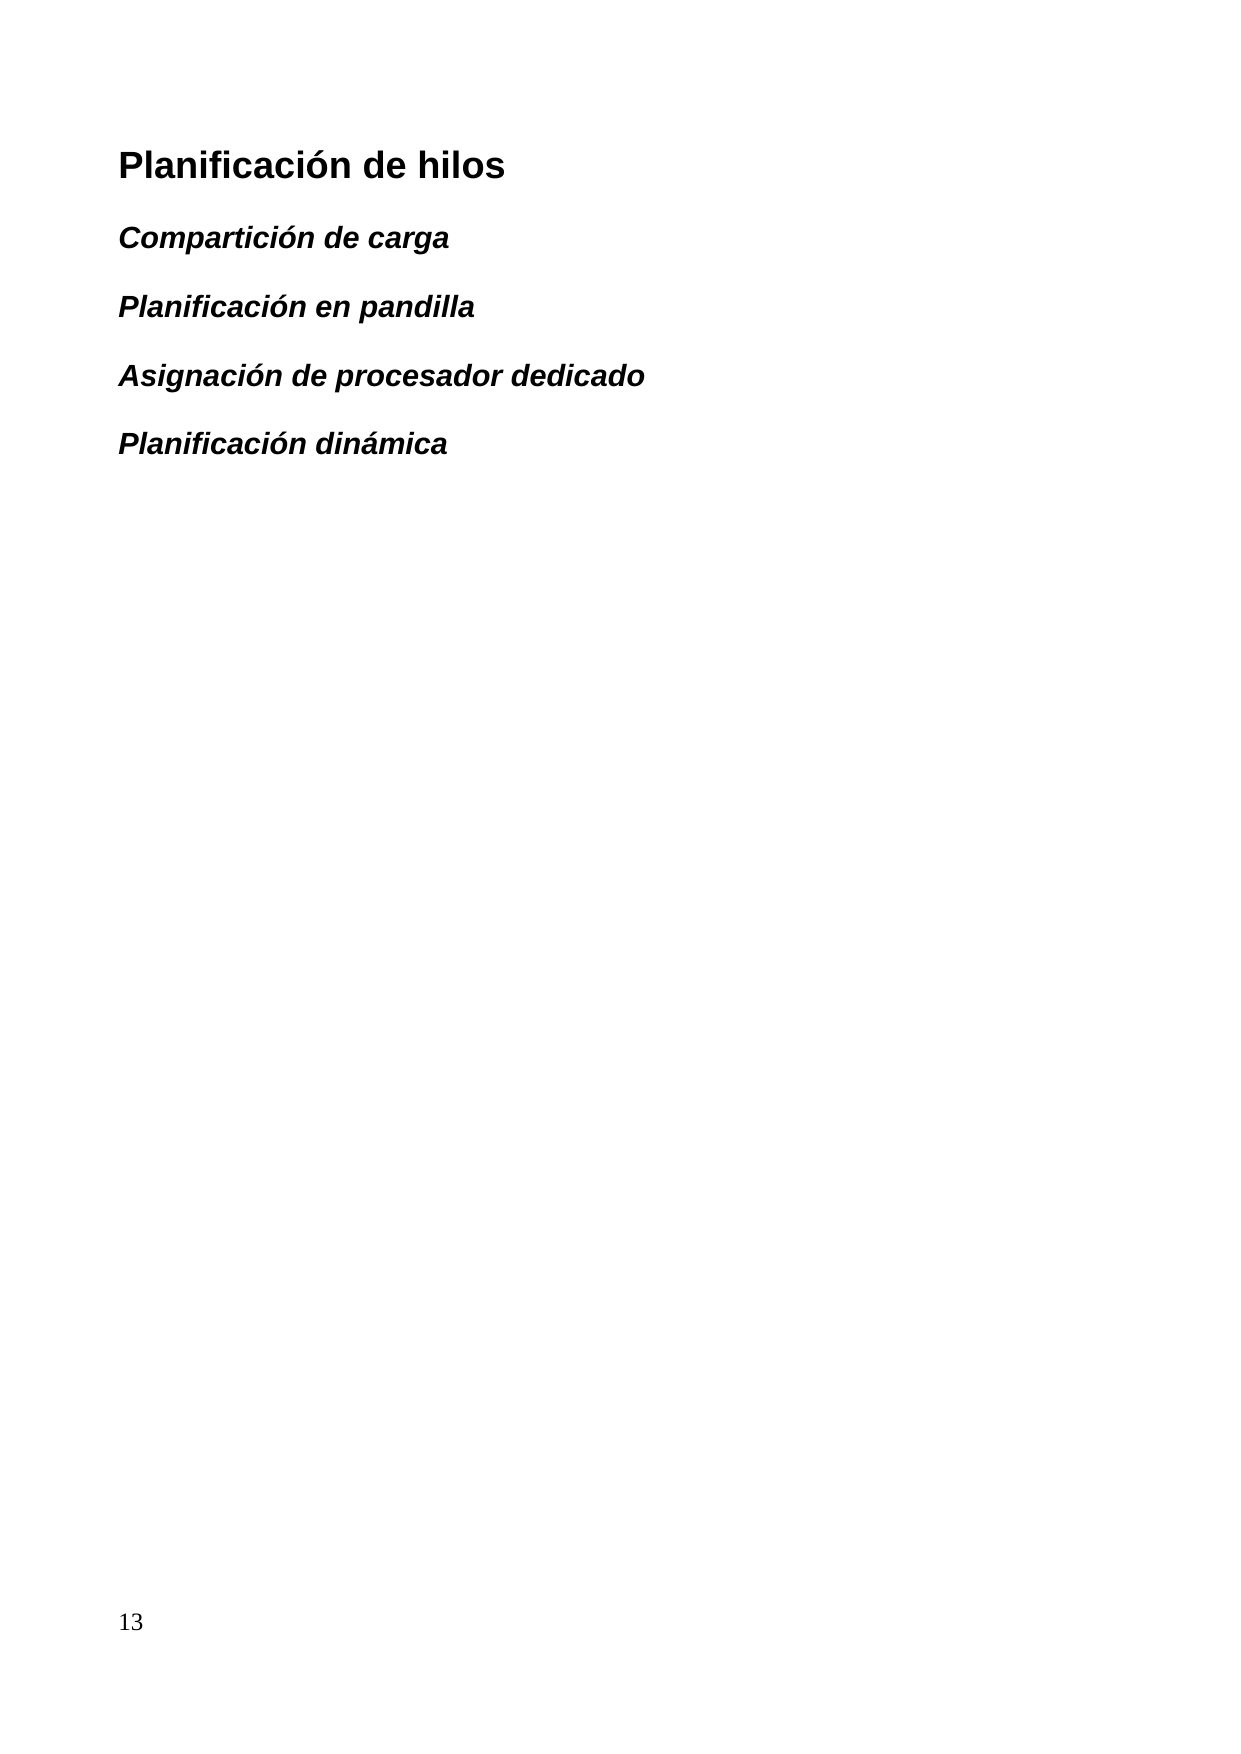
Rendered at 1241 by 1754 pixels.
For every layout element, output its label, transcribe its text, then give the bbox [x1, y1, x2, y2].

subtitle Planificación en pandilla [118, 289, 1122, 324]
subtitle Planificación de hilos [118, 143, 1122, 187]
subtitle Planificación dinámica [118, 426, 1122, 461]
subtitle Compartición de carga [118, 220, 1122, 255]
subtitle Asignación de procesador dedicado [118, 357, 1122, 393]
